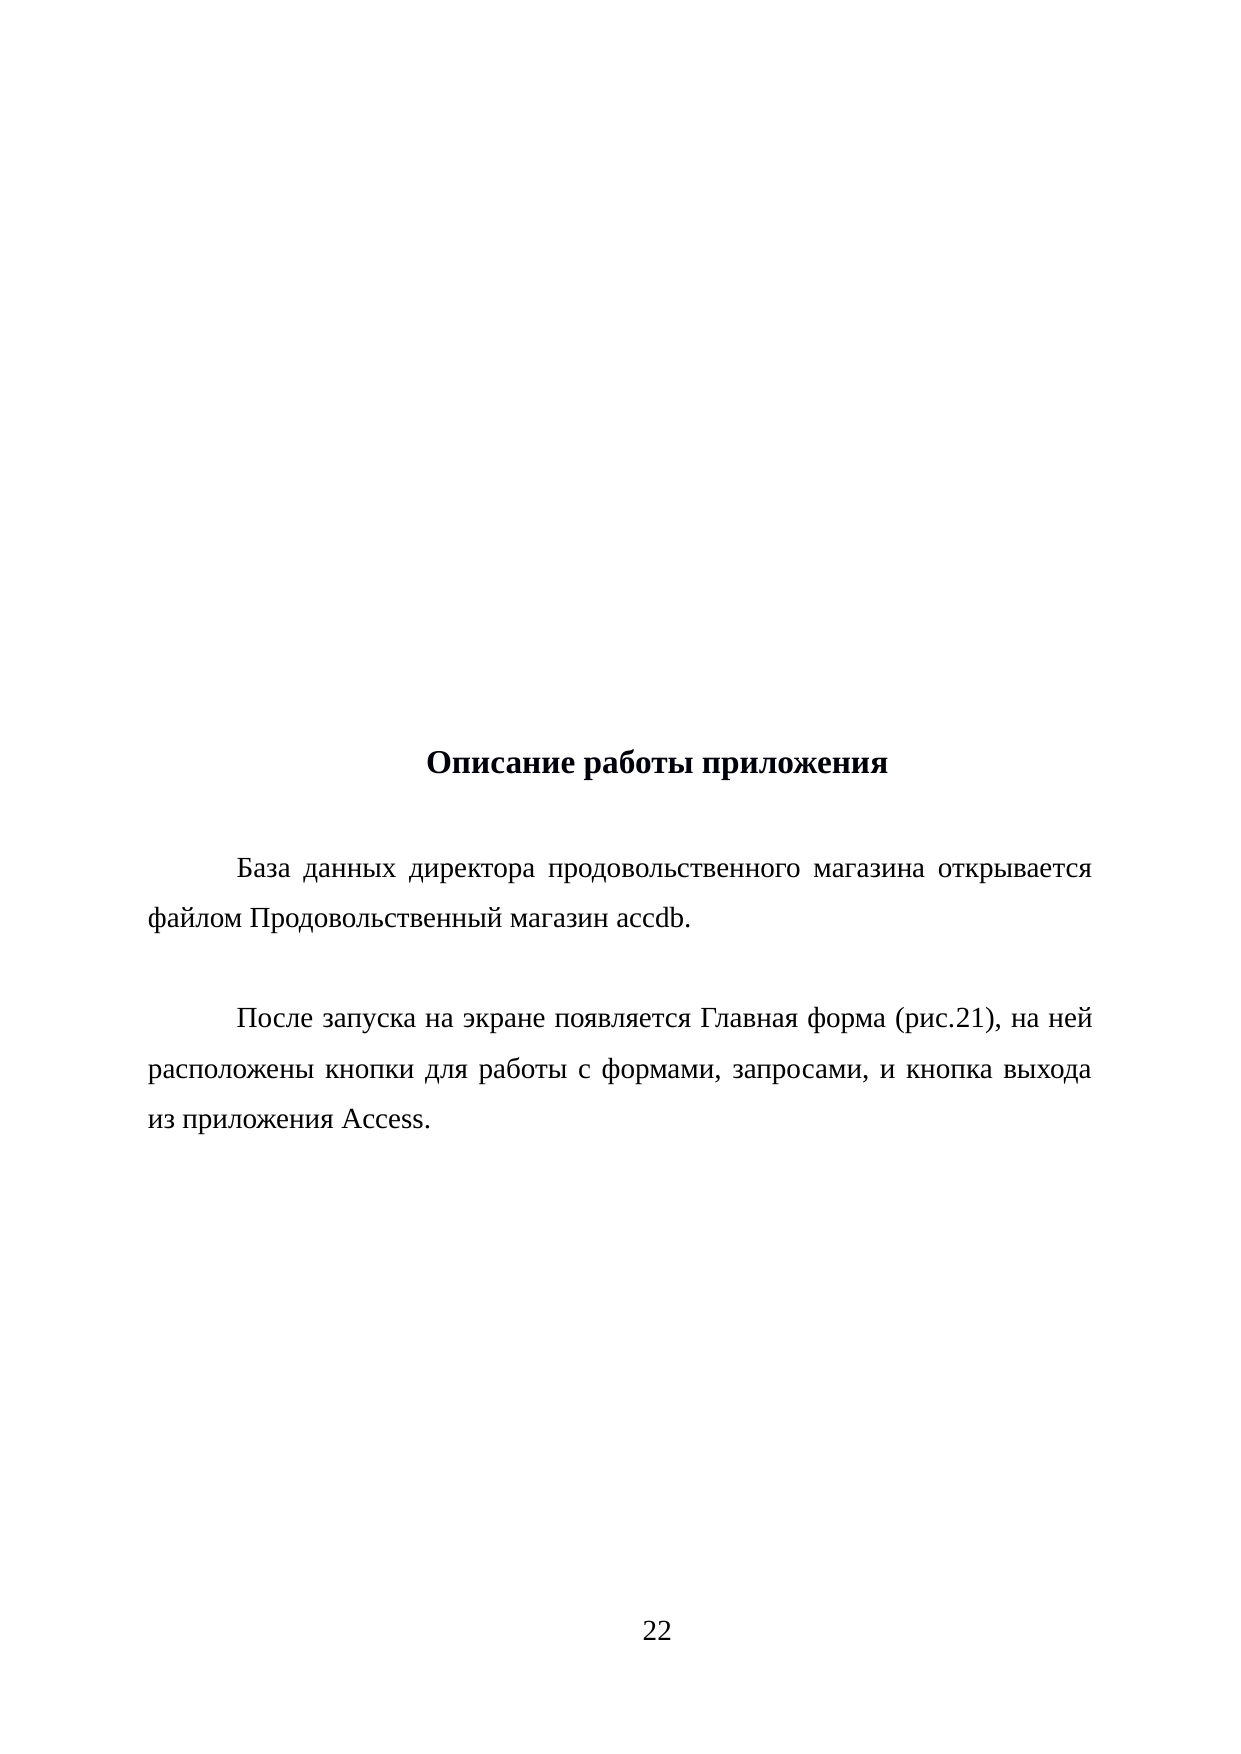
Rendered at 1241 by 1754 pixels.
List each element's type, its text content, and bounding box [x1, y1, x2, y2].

text После запуска на экране появляется Главная форма (рис.21), на ней расположены кнопки для работы с формами, запросами, и кнопка выхода из приложения Access. [148, 1001, 1092, 1135]
text База данных директора продовольственного магазина открывается файлом Продовольственный магазин accdb. [148, 850, 1092, 934]
subtitle Описание работы приложения [148, 742, 1092, 781]
